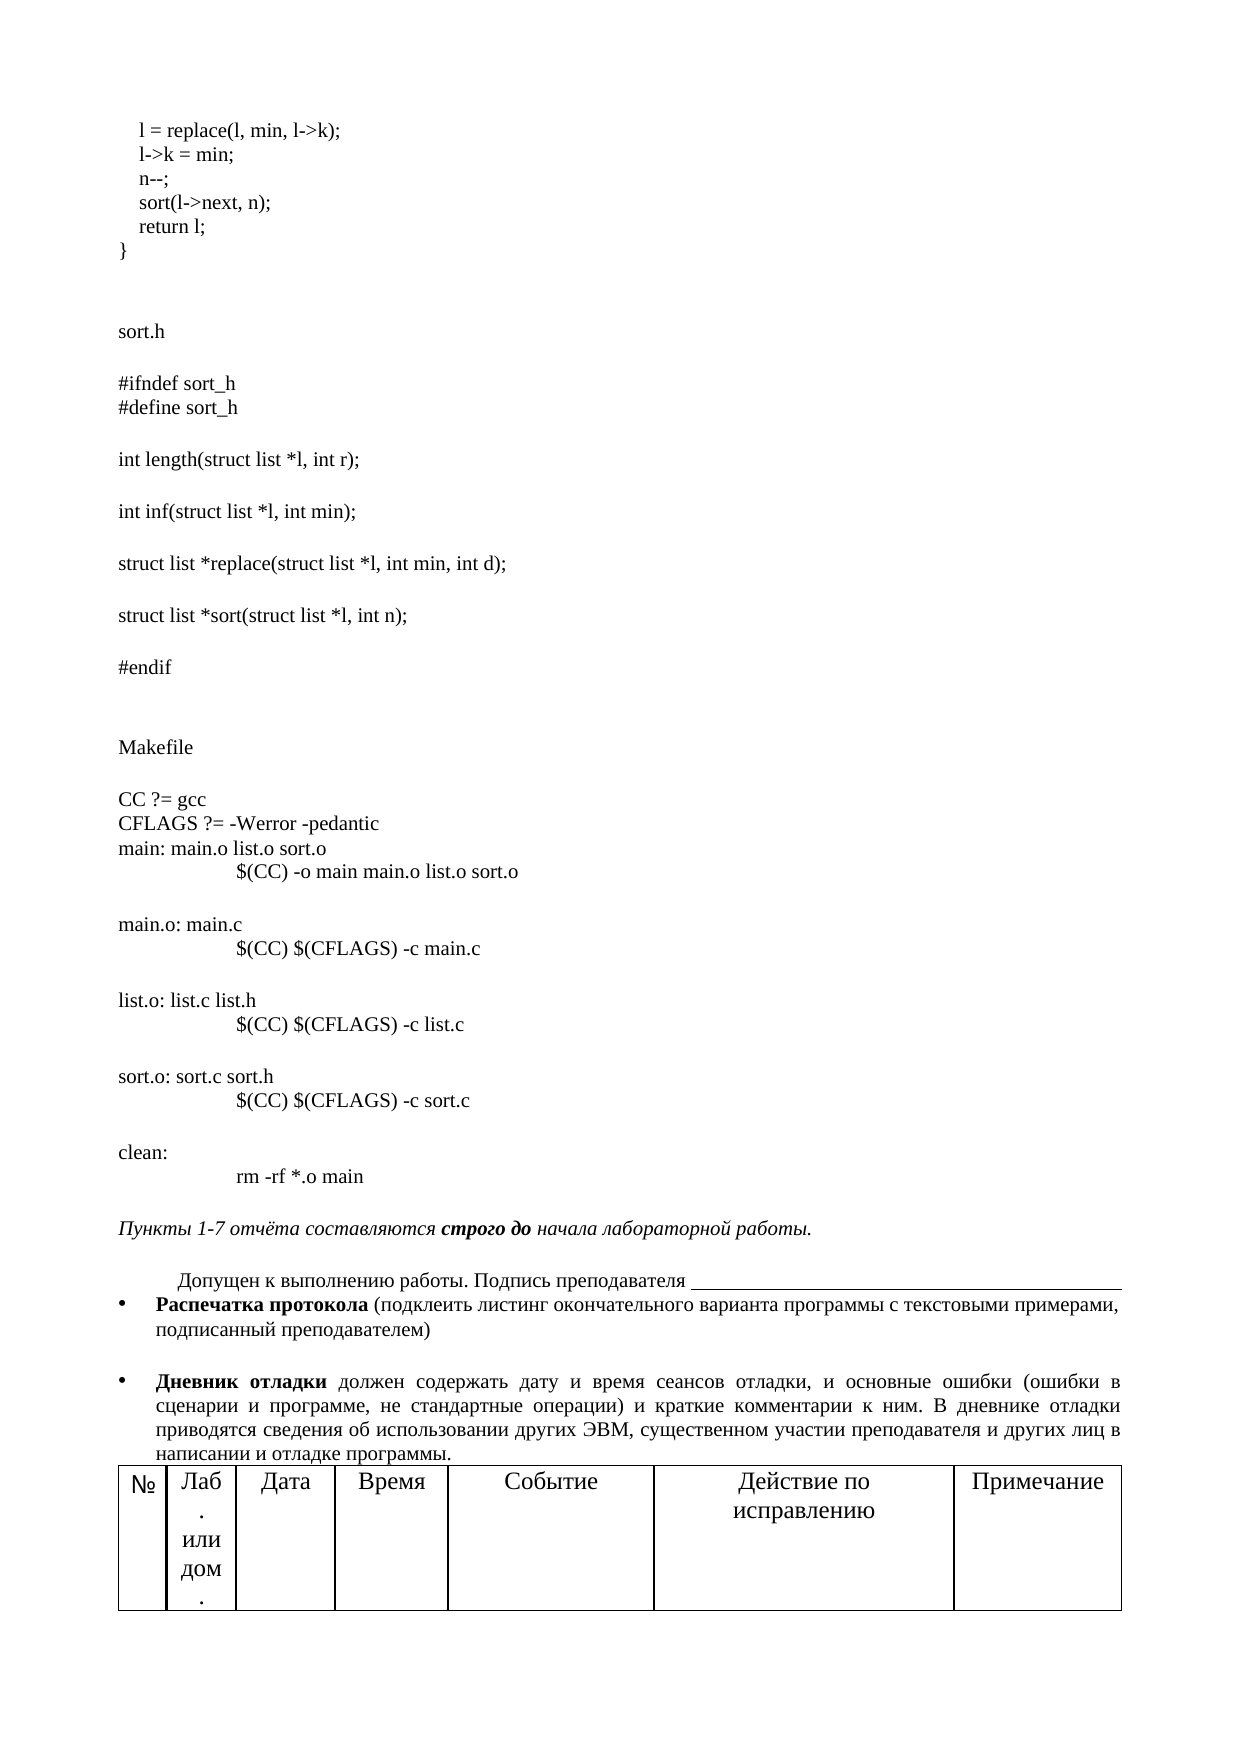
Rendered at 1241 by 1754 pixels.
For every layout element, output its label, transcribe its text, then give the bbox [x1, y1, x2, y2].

text sort.o: sort.c sort.h [118, 1064, 1122, 1088]
text l->k = min; [118, 142, 1122, 166]
table_header Дата [237, 1466, 334, 1610]
text main: main.o list.o sort.o [118, 835, 1122, 859]
text rm -rf *.o main [118, 1164, 1122, 1188]
text $(CC) -o main main.o list.o sort.o [118, 859, 1122, 883]
text struct list *replace(struct list *l, int min, int d); [118, 551, 1122, 575]
text } [118, 238, 1122, 262]
text $(CC) $(CFLAGS) -c sort.c [118, 1088, 1122, 1112]
text $(CC) $(CFLAGS) -c list.c [118, 1012, 1122, 1036]
list Распечатка протокола (подклеить листинг окончательного варианта программы с текстовыми примерами, подписанный преподавателем) [118, 1292, 1122, 1341]
text CC ?= gcc [118, 787, 1122, 811]
text sort(l->next, n); [118, 190, 1122, 214]
text sort.h [118, 318, 1122, 343]
text $(CC) $(CFLAGS) -c main.c [118, 936, 1122, 960]
table_header Время [336, 1466, 447, 1610]
list Дневник отладки должен содержать дату и время сеансов отладки, и основные ошибки (ошибки в сценарии и программе, не стандартные операции) и краткие комментарии к ним. В дневнике отладки приводятся сведения об использовании других ЭВМ, существенном участии преподавателя и других лиц в написании и отладке программы. [118, 1369, 1122, 1465]
text CFLAGS ?= -Werror -pedantic [118, 811, 1122, 835]
table_header Примечание [955, 1466, 1121, 1610]
table_header Действие по исправлению [655, 1466, 953, 1610]
table_header № [119, 1466, 165, 1610]
text l = replace(l, min, l->k); [118, 118, 1122, 142]
text clean: [118, 1140, 1122, 1164]
table_header Событие [449, 1466, 653, 1610]
text n--; [118, 166, 1122, 190]
text main.o: main.c [118, 912, 1122, 936]
text int length(struct list *l, int r); [118, 447, 1122, 471]
text #endif [118, 655, 1122, 679]
table_header Лаб. или дом. [168, 1466, 235, 1610]
text Пункты 1-7 отчёта составляются строго до начала лабораторной работы. [118, 1216, 1122, 1240]
text #define sort_h [118, 395, 1122, 419]
text Makefile [118, 735, 1122, 759]
text Допущен к выполнению работы. Подпись преподавателя [118, 1268, 1122, 1292]
text #ifndef sort_h [118, 371, 1122, 395]
text return l; [118, 214, 1122, 238]
text struct list *sort(struct list *l, int n); [118, 603, 1122, 627]
text list.o: list.c list.h [118, 988, 1122, 1012]
text int inf(struct list *l, int min); [118, 499, 1122, 523]
